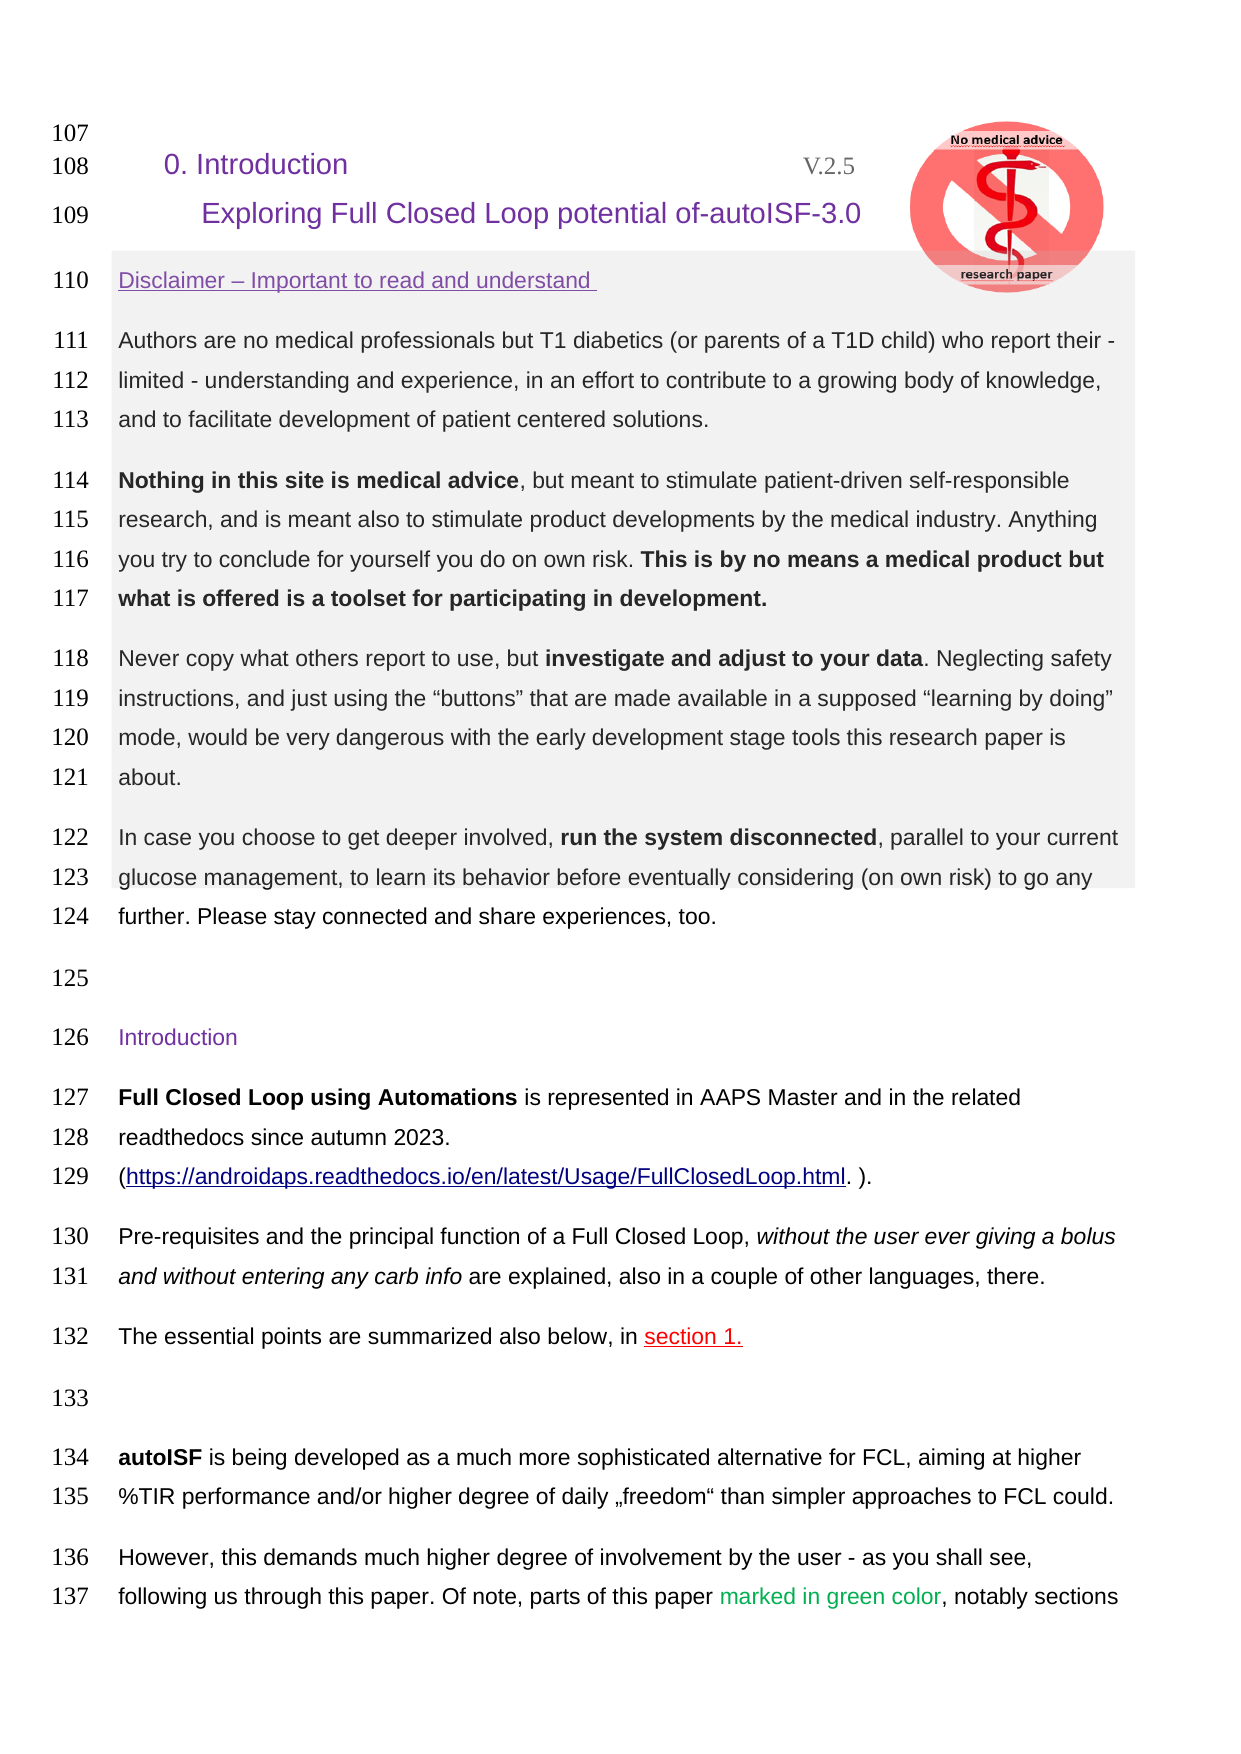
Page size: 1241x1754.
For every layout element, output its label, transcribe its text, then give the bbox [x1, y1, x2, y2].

text 0. Introduction V.2.5 [118, 147, 892, 180]
text autoISF is being developed as a much more sophisticated alternative for FCL, aiming at higher %TIR performance and/or higher degree of daily „freedom“ than simpler approaches to FCL could. [118, 1444, 1122, 1509]
text Full Closed Loop using Automations is represented in AAPS Master and in the related readthedocs since autumn 2023. (https://androidaps.readthedocs.io/en/latest/Usage/FullClosedLoop.html. ). [118, 1084, 1122, 1189]
text However, this demands much higher degree of involvement by the user - as you shall see, following us through this paper. Of note, parts of this paper marked in green color, notably sections [118, 1543, 1122, 1609]
text The essential points are summarized also below, in section 1. [118, 1323, 1122, 1349]
text Introduction [118, 1024, 1122, 1050]
text Exploring Full Closed Loop potential of-autoISF-3.0 (= [118, 196, 892, 229]
text Pre-requisites and the principal function of a Full Closed Loop, without the user ever giving a bolus and without entering any carb info are explained, also in a couple of other languages, there. [118, 1223, 1122, 1289]
text In case you choose to get deeper involved, run the system disconnected, parallel to your current glucose management, to learn its behavior before eventually considering (on own risk) to go any further. Please stay connected and share experiences, too. [118, 889, 1122, 929]
